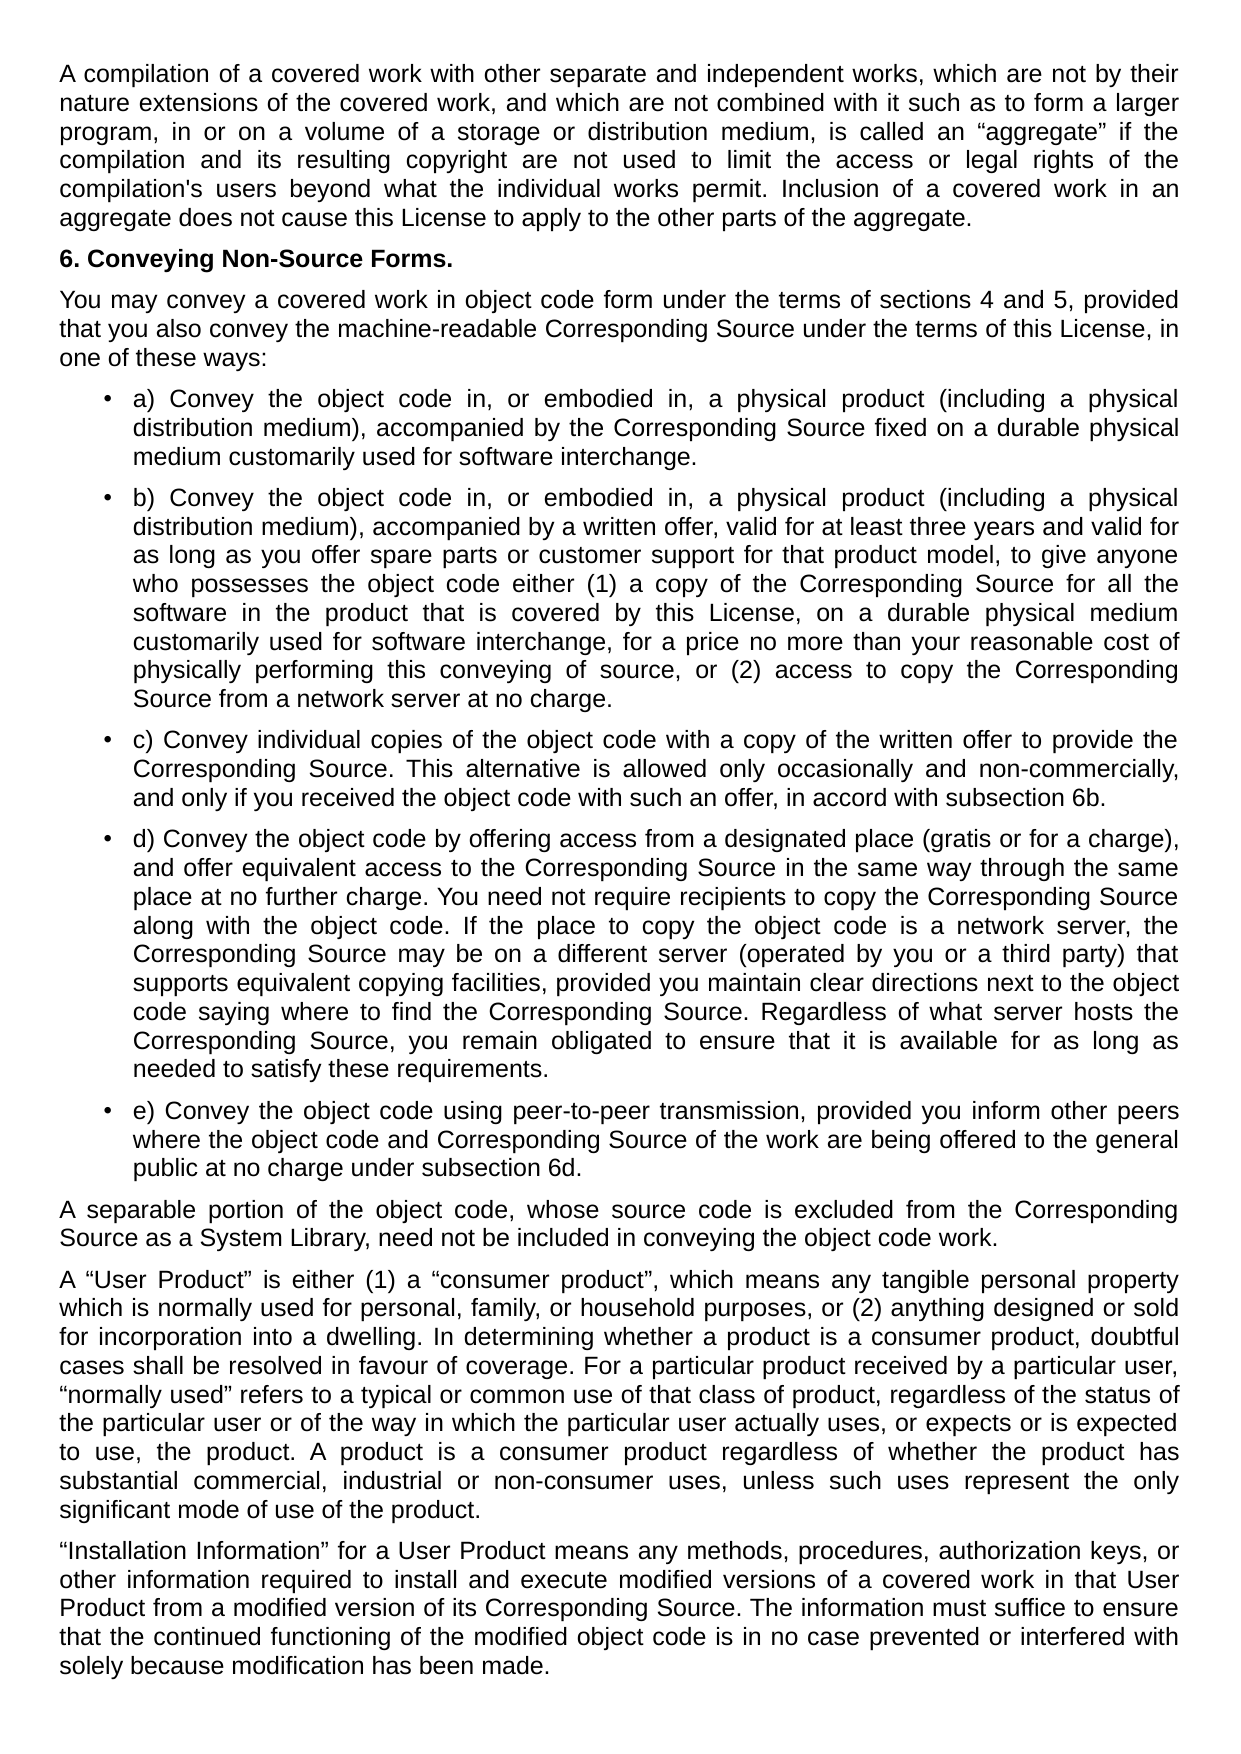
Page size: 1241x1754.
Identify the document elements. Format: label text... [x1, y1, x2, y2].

text A separable portion of the object code, whose source code is excluded from the Corresponding Source as a System Library, need not be included in conveying the object code work. [59, 1194, 1181, 1252]
list d) Convey the object code by offering access from a designated place (gratis or for a charge), and offer equivalent access to the Corresponding Source in the same way through the same place at no further charge. You need not require recipients to copy the Corresponding Source along with the object code. If the place to copy the object code is a network server, the Corresponding Source may be on a different server (operated by you or a third party) that supports equivalent copying facilities, provided you maintain clear directions next to the object code saying where to find the Corresponding Source. Regardless of what server hosts the Corresponding Source, you remain obligated to ensure that it is available for as long as needed to satisfy these requirements. [103, 824, 1181, 1083]
list e) Convey the object code using peer-to-peer transmission, provided you inform other peers where the object code and Corresponding Source of the work are being offered to the general public at no charge under subsection 6d. [103, 1096, 1181, 1182]
text A compilation of a covered work with other separate and independent works, which are not by their nature extensions of the covered work, and which are not combined with it such as to form a larger program, in or on a volume of a storage or distribution medium, is called an “aggregate” if the compilation and its resulting copyright are not used to limit the access or legal rights of the compilation's users beyond what the individual works permit. Inclusion of a covered work in an aggregate does not cause this License to apply to the other parts of the aggregate. [59, 59, 1181, 232]
text You may convey a covered work in object code form under the terms of sections 4 and 5, provided that you also convey the machine-readable Corresponding Source under the terms of this License, in one of these ways: [59, 285, 1181, 372]
list c) Convey individual copies of the object code with a copy of the written offer to provide the Corresponding Source. This alternative is allowed only occasionally and non-commercially, and only if you received the object code with such an offer, in accord with subsection 6b. [103, 726, 1181, 812]
list b) Convey the object code in, or embodied in, a physical product (including a physical distribution medium), accompanied by a written offer, valid for at least three years and valid for as long as you offer spare parts or customer support for that product model, to give anyone who possesses the object code either (1) a copy of the Corresponding Source for all the software in the product that is covered by this License, on a durable physical medium customarily used for software interchange, for a price no more than your reasonable cost of physically performing this conveying of source, or (2) access to copy the Corresponding Source from a network server at no charge. [103, 483, 1181, 713]
text A “User Product” is either (1) a “consumer product”, which means any tangible personal property which is normally used for personal, family, or household purposes, or (2) anything designed or sold for incorporation into a dwelling. In determining whether a product is a consumer product, doubtful cases shall be resolved in favour of coverage. For a particular product received by a particular user, “normally used” refers to a typical or common use of that class of product, regardless of the status of the particular user or of the way in which the particular user actually uses, or expects or is expected to use, the product. A product is a consumer product regardless of whether the product has substantial commercial, industrial or non-consumer uses, unless such uses represent the only significant mode of use of the product. [59, 1264, 1181, 1523]
text 6. Conveying Non-Source Forms. [59, 244, 1181, 273]
text “Installation Information” for a User Product means any methods, procedures, authorization keys, or other information required to install and execute modified versions of a covered work in that User Product from a modified version of its Corresponding Source. The information must suffice to ensure that the continued functioning of the modified object code is in no case prevented or interfered with solely because modification has been made. [59, 1536, 1181, 1679]
list a) Convey the object code in, or embodied in, a physical product (including a physical distribution medium), accompanied by the Corresponding Source fixed on a durable physical medium customarily used for software interchange. [103, 384, 1181, 470]
